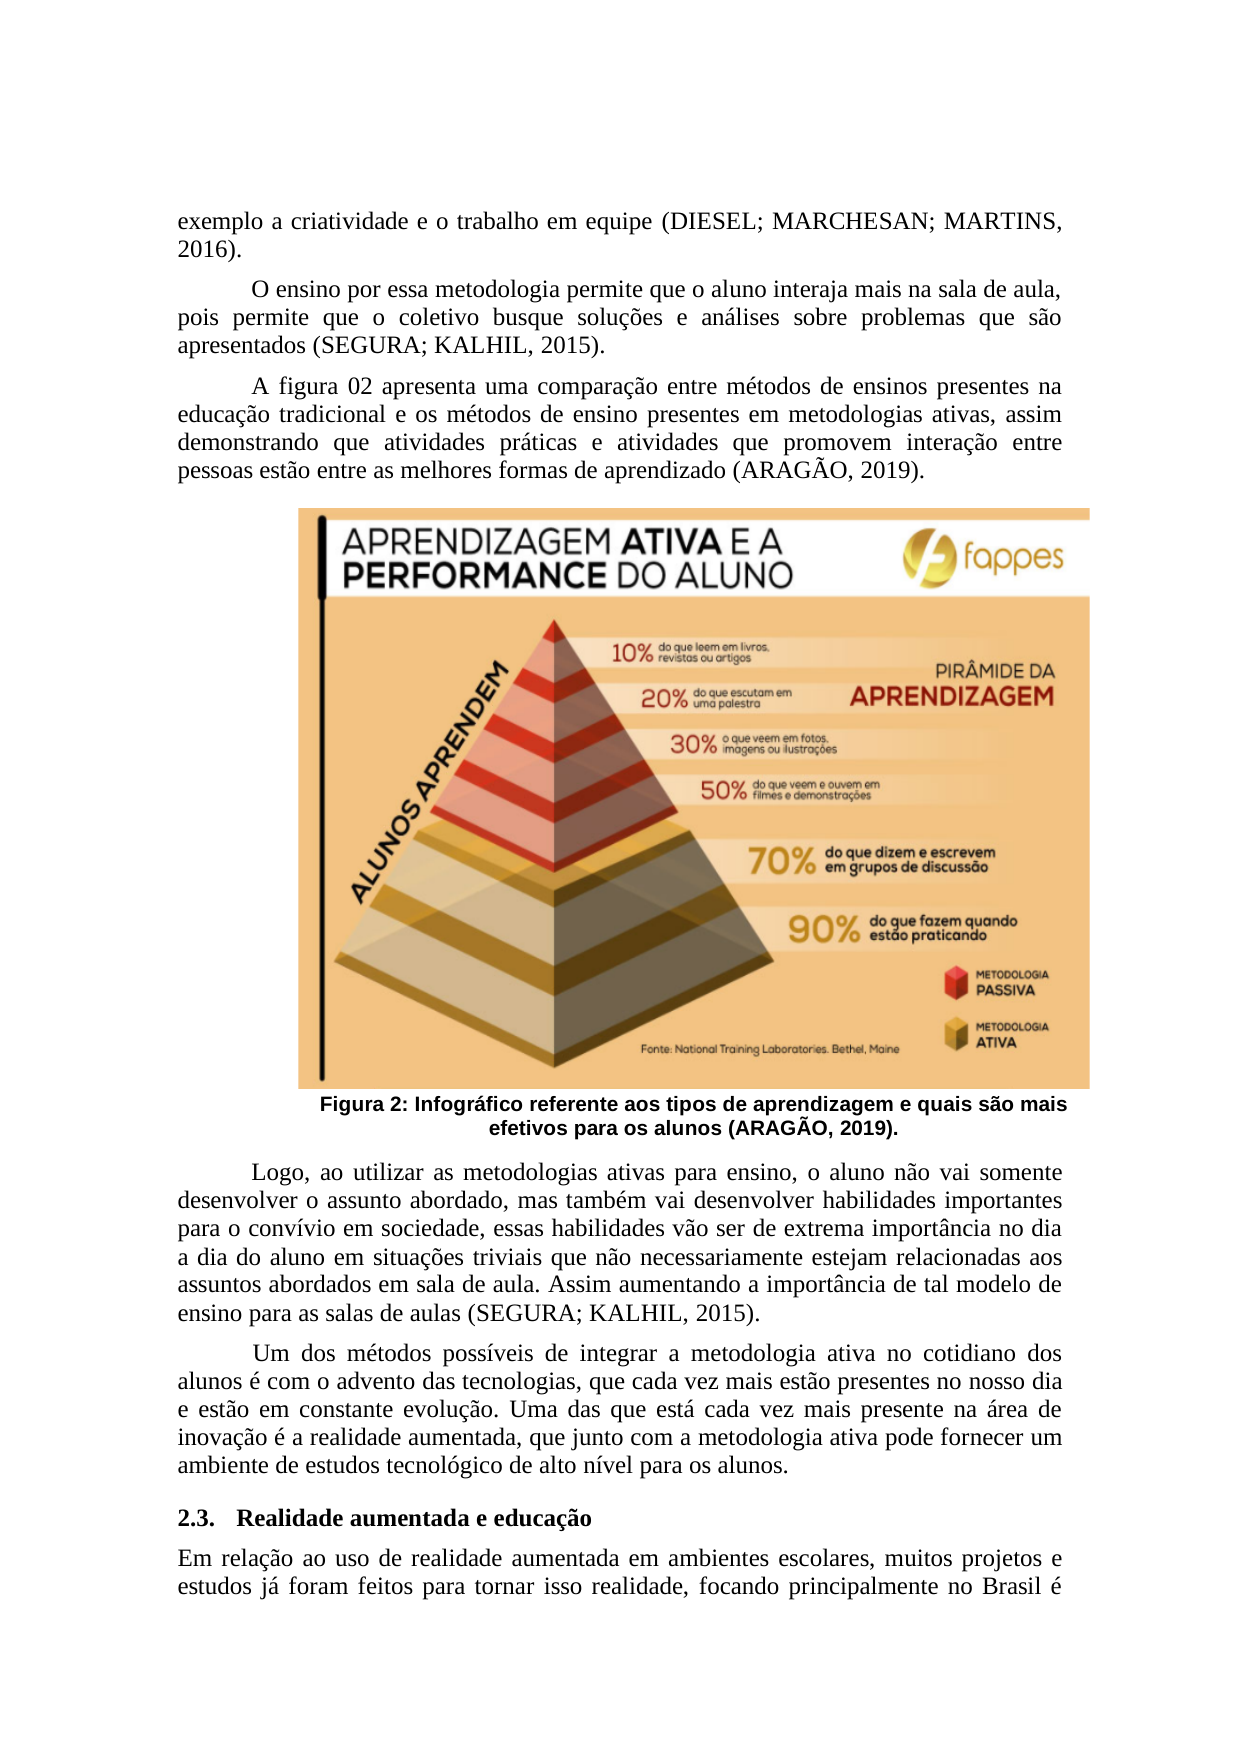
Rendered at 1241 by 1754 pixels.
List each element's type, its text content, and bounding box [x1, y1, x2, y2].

text Logo, ao utilizar as metodologias ativas para ensino, o aluno não vai somente desenvolver o assunto abordado, mas também vai desenvolver habilidades importantes para o convívio em sociedade, essas habilidades vão ser de extrema importância no dia a dia do aluno em situações triviais que não necessariamente estejam relacionadas aos assuntos abordados em sala de aula. Assim aumentando a importância de tal modelo de ensino para as salas de aulas (SEGURA; KALHIL, 2015)⁠. [177, 1158, 1063, 1326]
text A figura 02 apresenta uma comparação entre métodos de ensinos presentes na educação tradicional e os métodos de ensino presentes em metodologias ativas, assim demonstrando que atividades práticas e atividades que promovem interação entre pessoas estão entre as melhores formas de aprendizado (ARAGÃO, 2019). [177, 372, 1063, 484]
text Um dos métodos possíveis de integrar a metodologia ativa no cotidiano dos alunos é com o advento das tecnologias, que cada vez mais estão presentes no nosso dia e estão em constante evolução. Uma das que está cada vez mais presente na área de inovação é a realidade aumentada, que junto com a metodologia ativa pode fornecer um ambiente de estudos tecnológico de alto nível para os alunos. [177, 1339, 1063, 1479]
title Realidade aumentada e educação [177, 1504, 1063, 1532]
text exemplo a criatividade e o trabalho em equipe (DIESEL; MARCHESAN; MARTINS, 2016)⁠. [177, 207, 1063, 263]
text O ensino por essa metodologia permite que o aluno interaja mais na sala de aula, pois permite que o coletivo busque soluções e análises sobre problemas que são apresentados (SEGURA; KALHIL, 2015)⁠. [177, 275, 1063, 359]
text Figura 2: Infográfico referente aos tipos de aprendizagem e quais são mais efetivos para os alunos (ARAGÃO, 2019). [298, 1089, 1089, 1140]
text Em relação ao uso de realidade aumentada em ambientes escolares, muitos projetos e estudos já foram feitos para tornar isso realidade, focando principalmente no Brasil é [177, 1544, 1063, 1600]
picture [298, 508, 1090, 1089]
